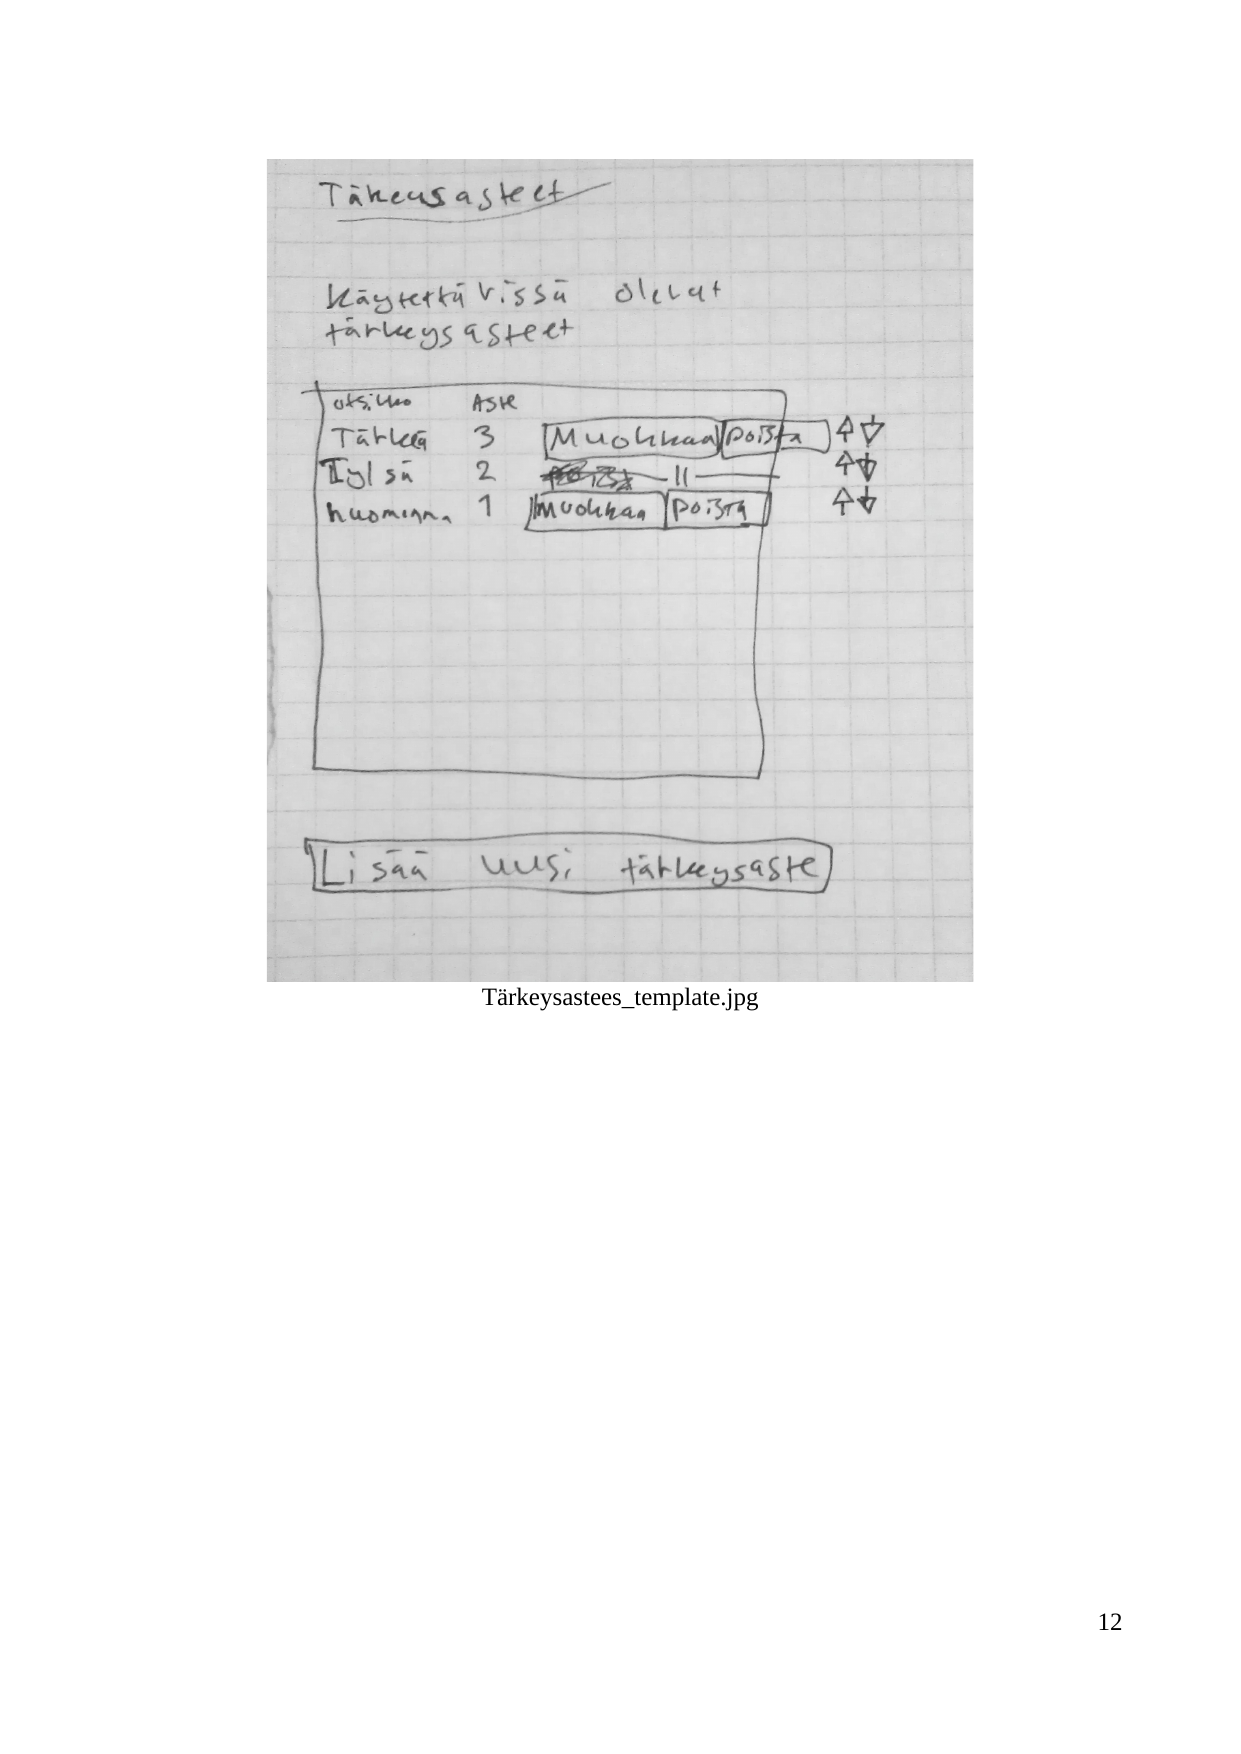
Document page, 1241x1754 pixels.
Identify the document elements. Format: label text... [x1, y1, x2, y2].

picture [266, 159, 974, 982]
text Tärkeysastees_template.jpg [118, 159, 1122, 1011]
